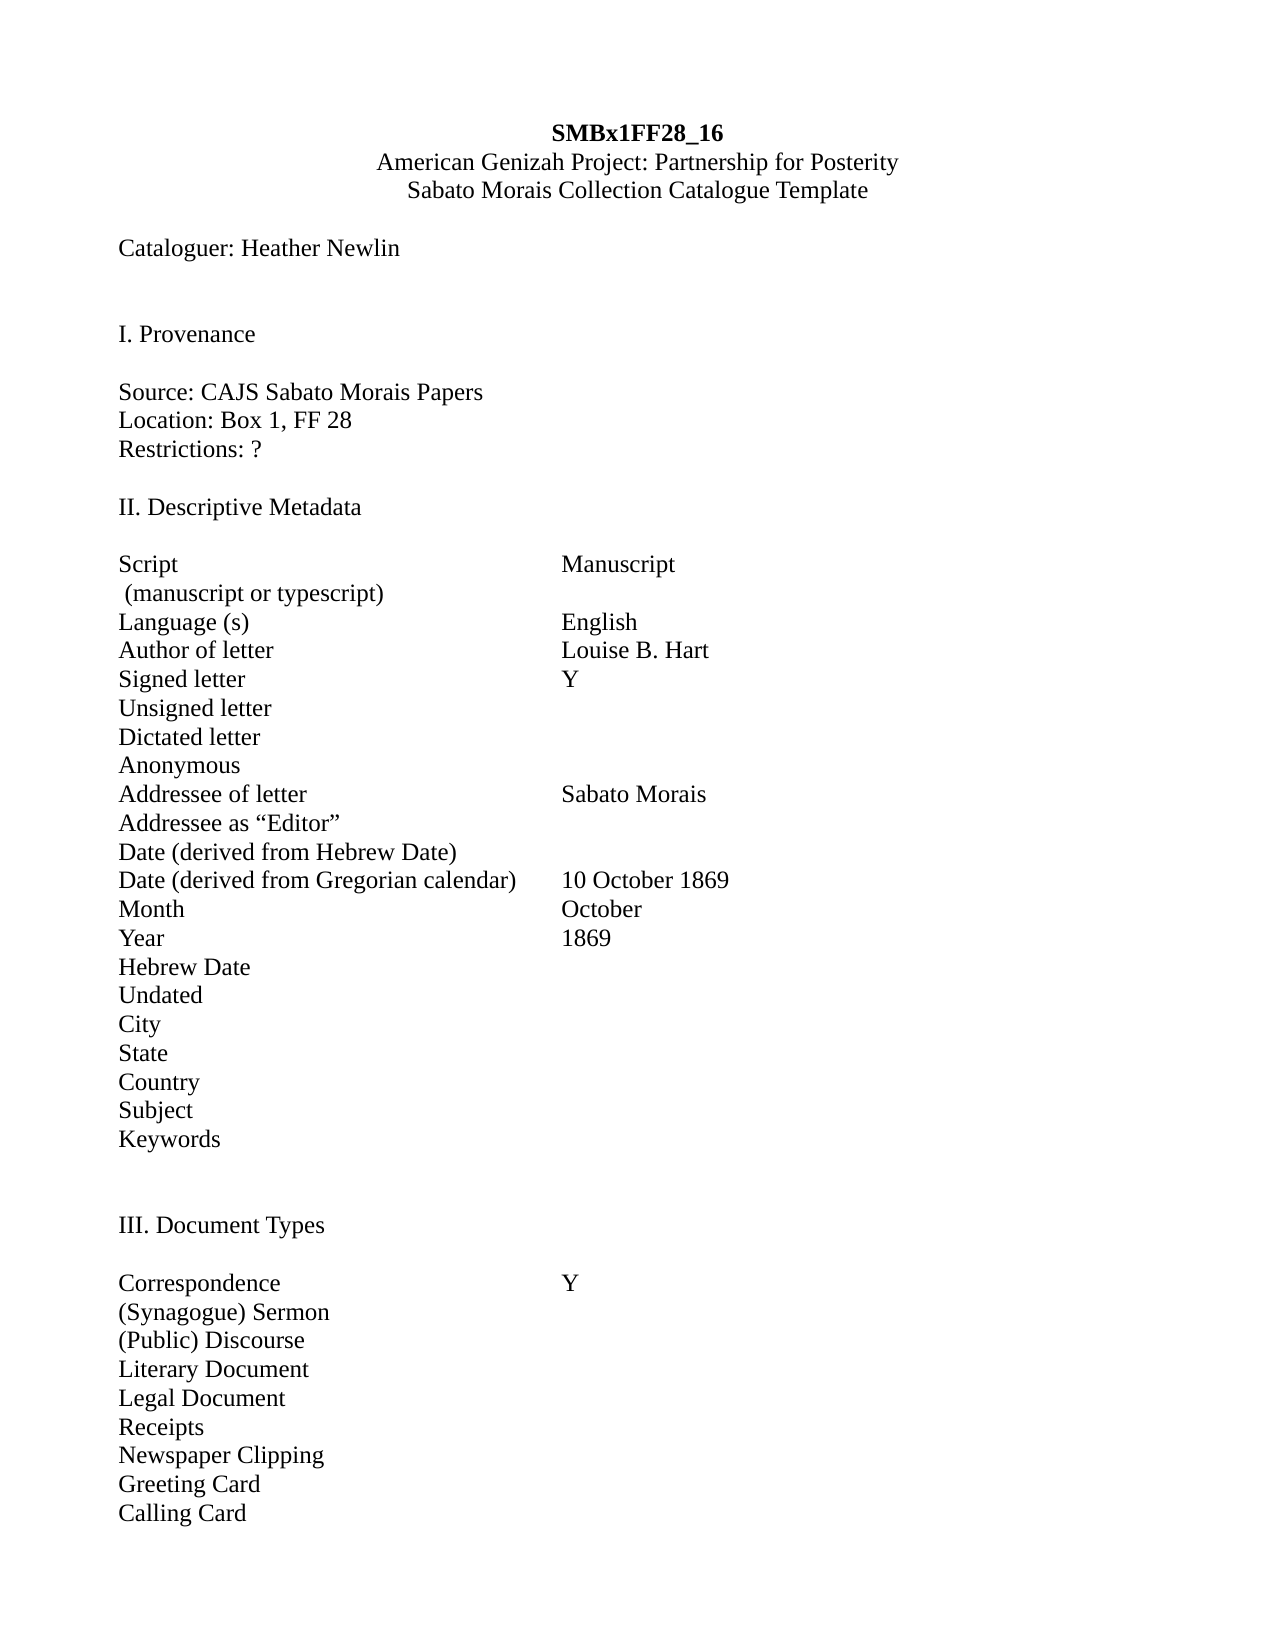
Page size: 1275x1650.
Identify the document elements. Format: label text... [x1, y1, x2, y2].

text Calling Card [118, 1498, 1157, 1527]
text Keywords [118, 1124, 1157, 1153]
text SMBx1FF28_16 [118, 118, 1157, 147]
text I. Provenance [118, 319, 1157, 348]
text (Synagogue) Sermon [118, 1297, 1157, 1326]
text Date (derived from Gregorian calendar) 10 October 1869 [118, 866, 1157, 894]
text III. Document Types [118, 1211, 1157, 1239]
text Author of letter Louise B. Hart [118, 636, 1157, 664]
text Legal Document [118, 1383, 1157, 1412]
text Script Manuscript [118, 549, 1157, 578]
text Receipts [118, 1412, 1157, 1441]
text Language (s) English [118, 607, 1157, 636]
text Dictated letter [118, 722, 1157, 751]
text (manuscript or typescript) [118, 578, 1157, 607]
text Unsigned letter [118, 693, 1157, 722]
text Correspondence Y [118, 1268, 1157, 1297]
text Addressee of letter Sabato Morais [118, 779, 1157, 808]
text State [118, 1038, 1157, 1067]
text Signed letter Y [118, 664, 1157, 693]
text Greeting Card [118, 1469, 1157, 1498]
text Newspaper Clipping [118, 1441, 1157, 1469]
text City [118, 1009, 1157, 1038]
text Hebrew Date [118, 952, 1157, 981]
text Sabato Morais Collection Catalogue Template [118, 176, 1157, 204]
text Addressee as “Editor” [118, 808, 1157, 837]
text Month October [118, 894, 1157, 923]
text II. Descriptive Metadata [118, 492, 1157, 521]
text American Genizah Project: Partnership for Posterity [118, 147, 1157, 176]
text Date (derived from Hebrew Date) [118, 837, 1157, 866]
text Year 1869 [118, 923, 1157, 952]
text Literary Document [118, 1354, 1157, 1383]
text Restrictions: ? [118, 434, 1157, 463]
text Undated [118, 981, 1157, 1009]
text Subject [118, 1096, 1157, 1124]
text Source: CAJS Sabato Morais Papers [118, 377, 1157, 406]
text Anonymous [118, 751, 1157, 779]
text Country [118, 1067, 1157, 1096]
text Location: Box 1, FF 28 [118, 406, 1157, 434]
text (Public) Discourse [118, 1326, 1157, 1354]
text Cataloguer: Heather Newlin [118, 233, 1157, 262]
